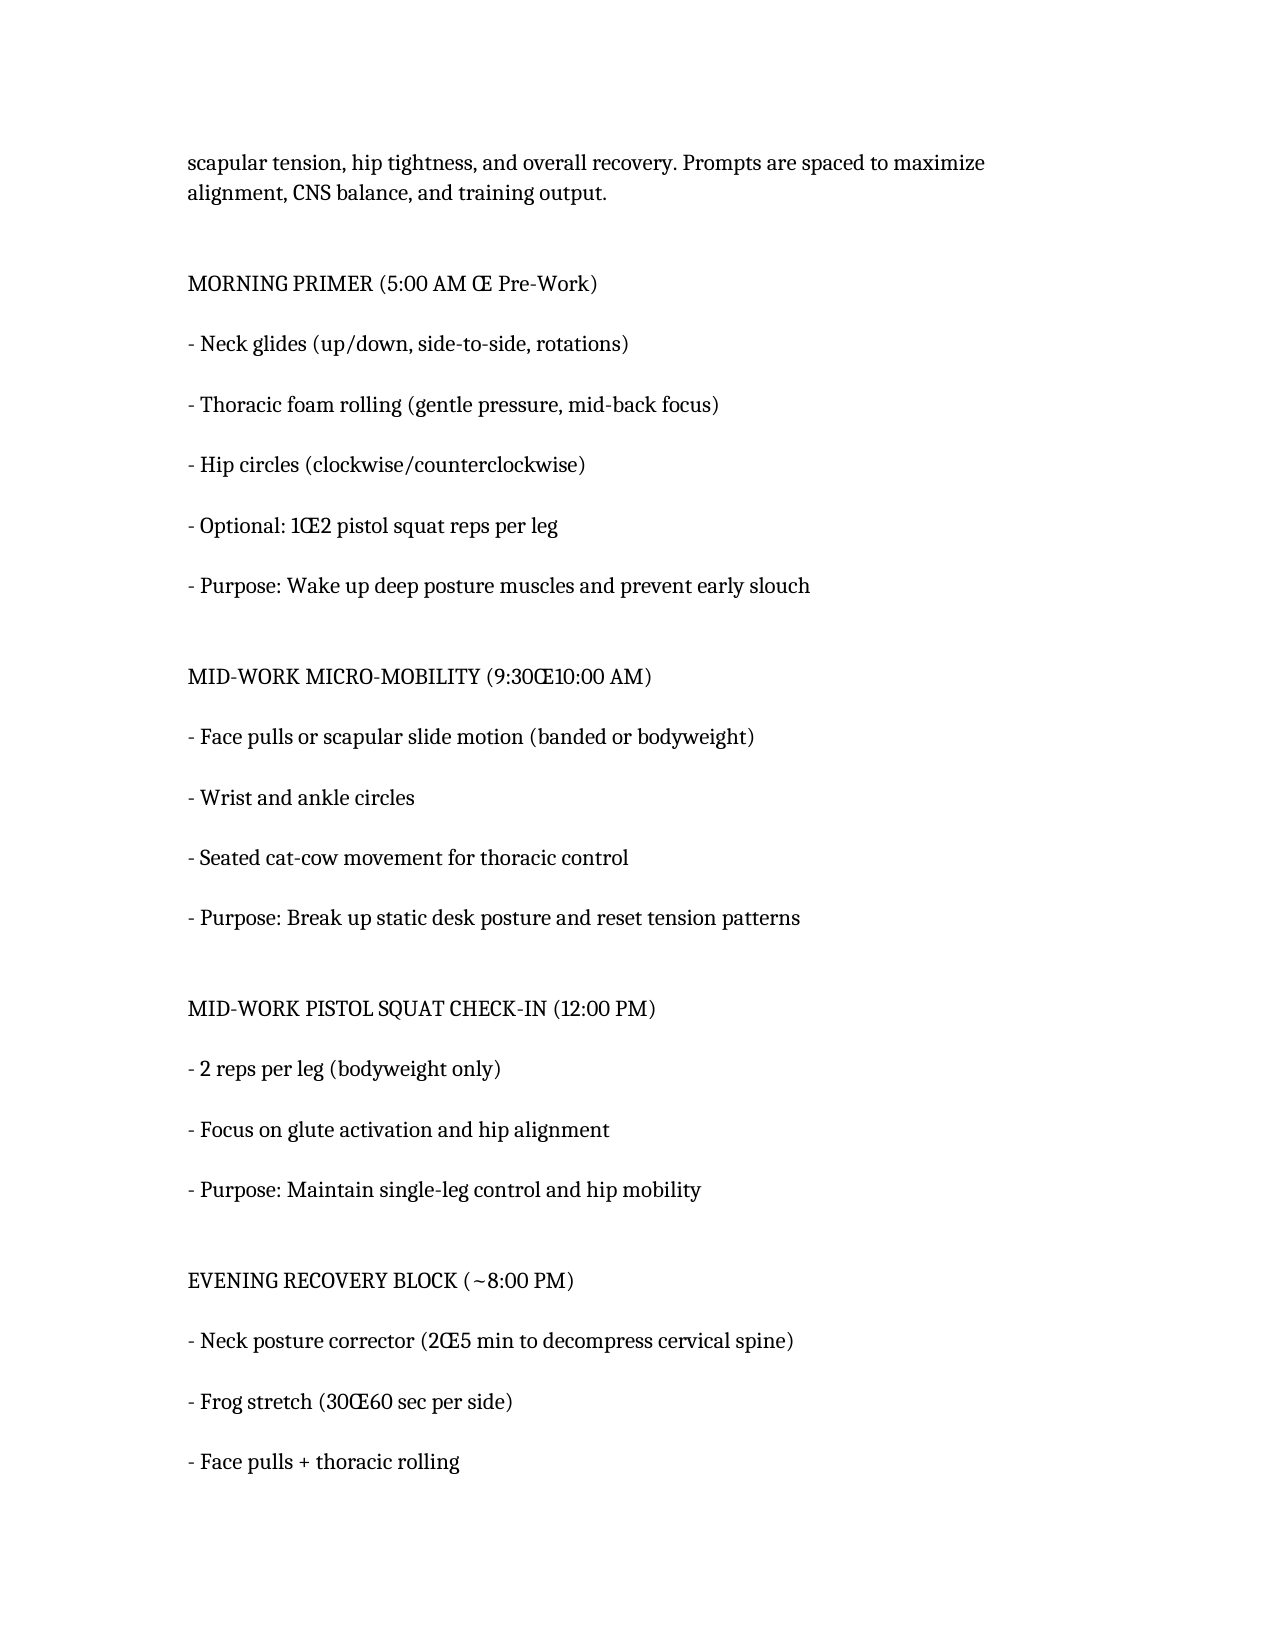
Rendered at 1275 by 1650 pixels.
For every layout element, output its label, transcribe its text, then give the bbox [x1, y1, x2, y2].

text scapular tension, hip tightness, and overall recovery. Prompts are spaced to maximize alignment, CNS balance, and training output. MORNING PRIMER (5:00 AM Œ Pre-Work) - Neck glides (up/down, side-to-side, rotations) - Thoracic foam rolling (gentle pressure, mid-back focus) - Hip circles (clockwise/counterclockwise) - Optional: 1Œ2 pistol squat reps per leg - Purpose: Wake up deep posture muscles and prevent early slouch MID-WORK MICRO-MOBILITY (9:30Œ10:00 AM) - Face pulls or scapular slide motion (banded or bodyweight) - Wrist and ankle circles - Seated cat-cow movement for thoracic control - Purpose: Break up static desk posture and reset tension patterns MID-WORK PISTOL SQUAT CHECK-IN (12:00 PM) - 2 reps per leg (bodyweight only) - Focus on glute activation and hip alignment - Purpose: Maintain single-leg control and hip mobility EVENING RECOVERY BLOCK (~8:00 PM) - Neck posture corrector (2Œ5 min to decompress cervical spine) - Frog stretch (30Œ60 sec per side) - Face pulls + thoracic rolling [187, 150, 1087, 1475]
